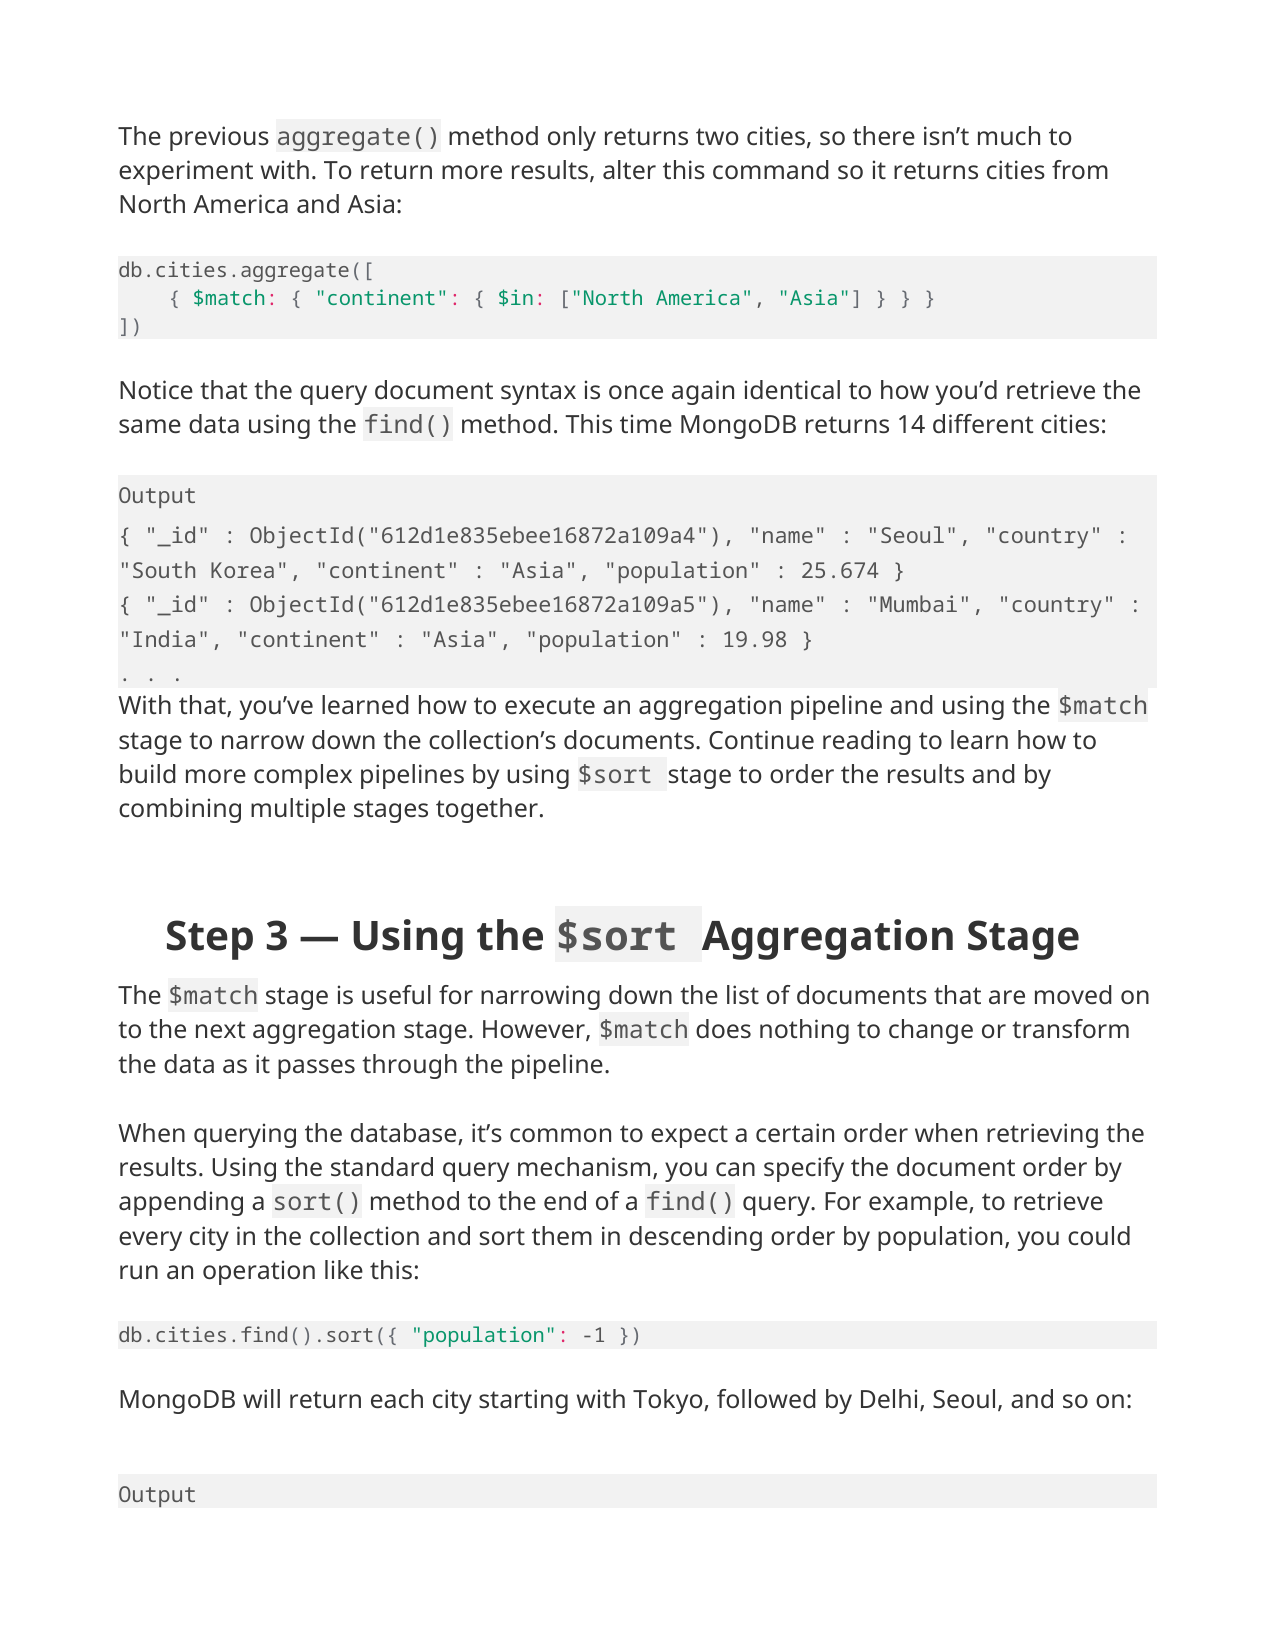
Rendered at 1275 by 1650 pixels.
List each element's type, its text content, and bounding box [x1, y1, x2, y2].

text MongoDB will return each city starting with Tokyo, followed by Delhi, Seoul, and so on: [118, 1382, 1157, 1416]
text When querying the database, it’s common to expect a certain order when retrieving the results. Using the standard query mechanism, you can specify the document order by appending a sort() method to the end of a find() query. For example, to retrieve every city in the collection and sort them in descending order by population, you could run an operation like this: [118, 1115, 1157, 1287]
text . . . [118, 653, 1157, 688]
text Output [118, 1474, 1157, 1508]
text db.cities.aggregate([ [118, 256, 1157, 283]
text Output [118, 475, 1157, 509]
text Notice that the query document syntax is once again identical to how you’d retrieve the same data using the find() method. This time MongoDB returns 14 different cities: [118, 372, 1157, 441]
text The $match stage is useful for narrowing down the list of documents that are moved on to the next aggregation stage. However, $match does nothing to change or transform the data as it passes through the pipeline. [118, 977, 1157, 1081]
text { "_id" : ObjectId("612d1e835ebee16872a109a4"), "name" : "Seoul", "country" : "South Korea", "continent" : "Asia", "population" : 25.674 } [118, 516, 1157, 584]
text ]) [118, 311, 1157, 339]
text db.cities.find().sort({ "population": -1 }) [118, 1321, 1157, 1349]
text The previous aggregate() method only returns two cities, so there isn’t much to experiment with. To return more results, alter this command so it returns cities from North America and Asia: [118, 118, 1157, 221]
text { $match: { "continent": { $in: ["North America", "Asia"] } } } [118, 283, 1157, 311]
subtitle Step 3 — Using the $sort Aggregation Stage [165, 906, 1110, 962]
text With that, you’ve learned how to execute an aggregation pipeline and using the $match stage to narrow down the collection’s documents. Continue reading to learn how to build more complex pipelines by using $sort stage to order the results and by combining multiple stages together. [118, 688, 1157, 825]
text { "_id" : ObjectId("612d1e835ebee16872a109a5"), "name" : "Mumbai", "country" : "India", "continent" : "Asia", "population" : 19.98 } [118, 584, 1157, 653]
